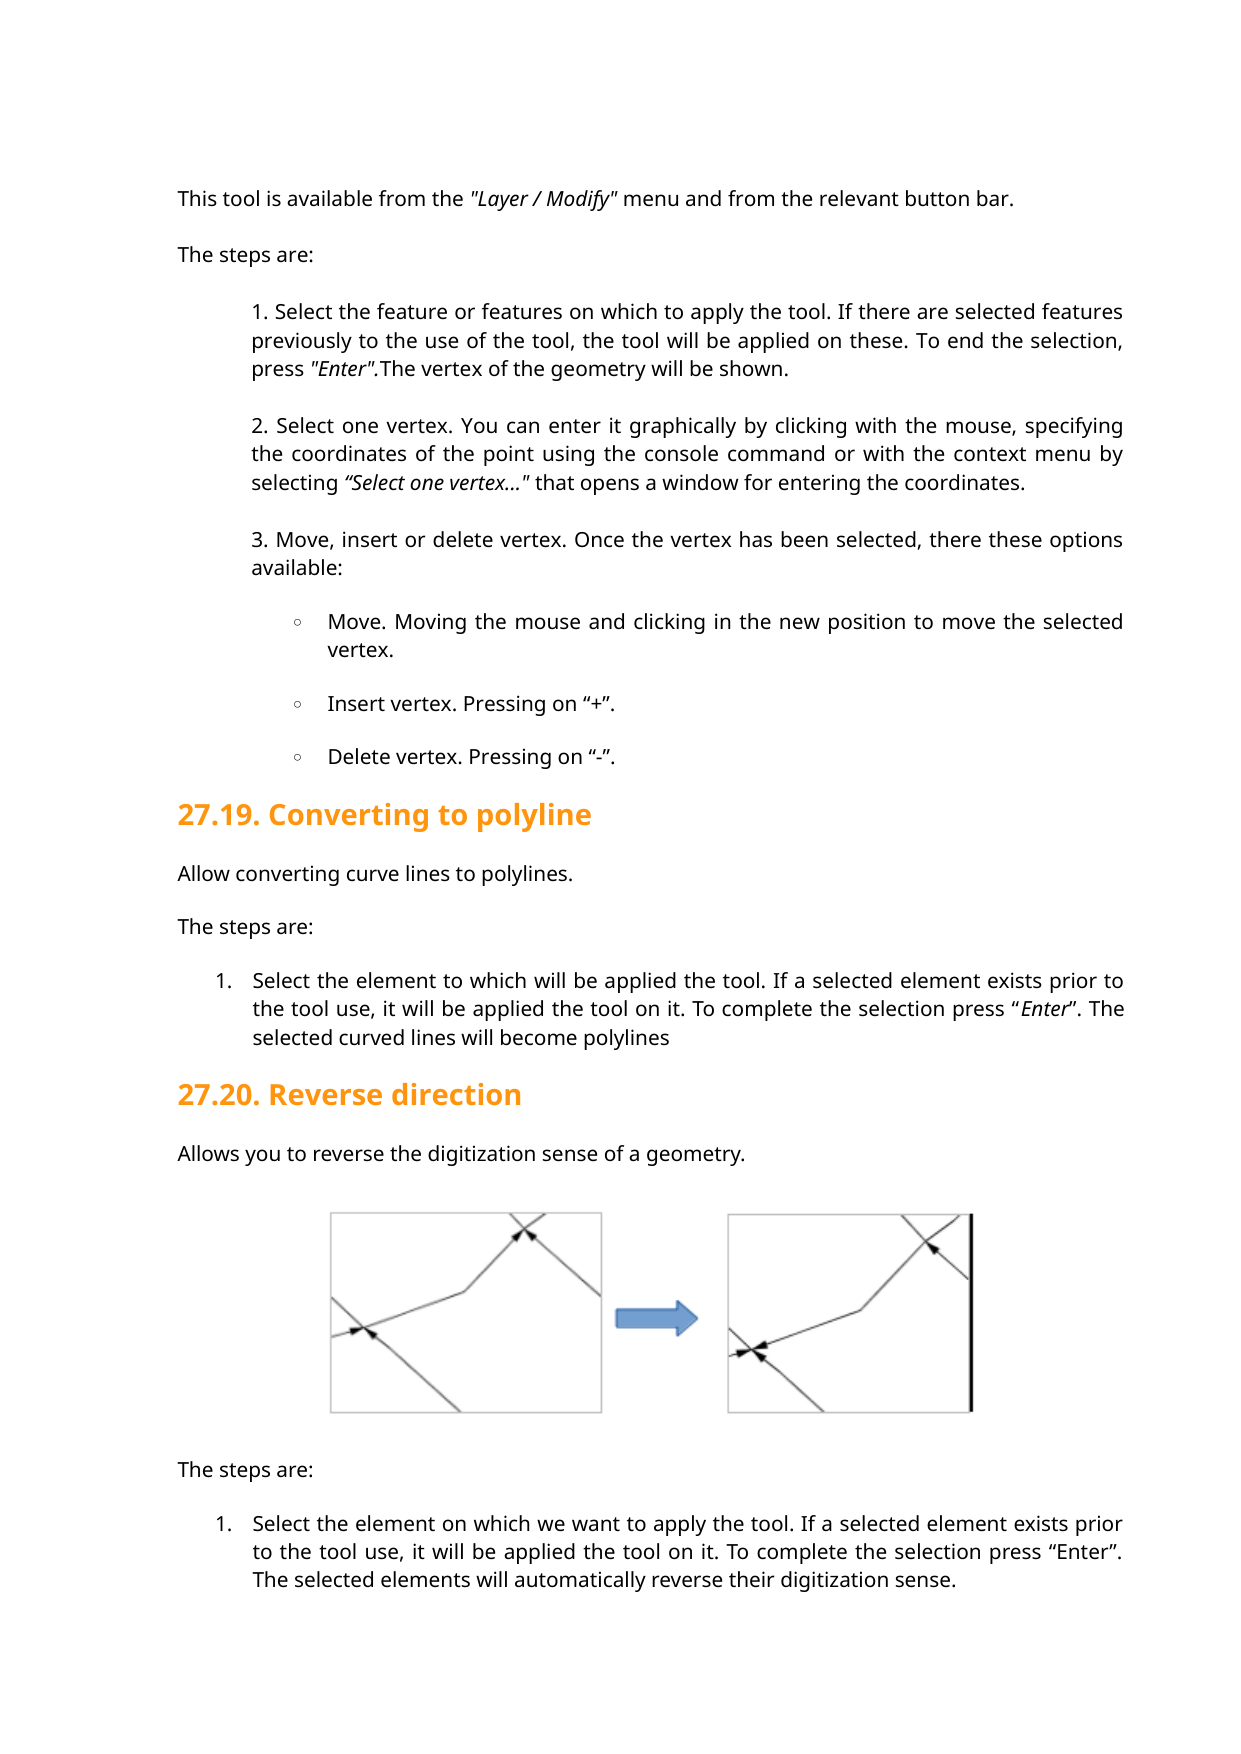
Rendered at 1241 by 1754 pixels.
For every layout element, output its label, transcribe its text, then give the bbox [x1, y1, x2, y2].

text 2. Select one vertex. You can enter it graphically by clicking with the mouse, specifying the coordinates of the point using the console command or with the context menu by selecting “Select one vertex..." that opens a window for entering the coordinates. [251, 411, 1125, 496]
list Move. Moving the mouse and clicking in the new position to move the selected vertex. [290, 607, 1125, 664]
list Delete vertex. Pressing on “-”. [290, 742, 1125, 771]
text Allows you to reverse the digitization sense of a geometry. [177, 1139, 1125, 1168]
text The steps are: [177, 1455, 1125, 1484]
list Insert vertex. Pressing on “+”. [290, 689, 1125, 717]
text The steps are: [177, 912, 1125, 941]
text Allow converting curve lines to polylines. [177, 859, 1125, 887]
subtitle 27.19. Converting to polyline [177, 794, 1125, 834]
text This tool is available from the "Layer / Modify" menu and from the relevant button bar. [177, 184, 1125, 241]
subtitle 27.20. Reverse direction [177, 1075, 1125, 1114]
text The steps are: [177, 241, 1125, 269]
text 3. Move, insert or delete vertex. Once the vertex has been selected, there these options available: [251, 525, 1125, 582]
picture [299, 1192, 1003, 1431]
text 1. Select the feature or features on which to apply the tool. If there are selected features previously to the use of the tool, the tool will be applied on these. To end the selection, press "Enter".The vertex of the geometry will be shown. [251, 297, 1125, 383]
list Select the element on which we want to apply the tool. If a selected element exists prior to the tool use, it will be applied the tool on it. To complete the selection press “Enter”. The selected elements will automatically reverse their digitization sense. [215, 1509, 1125, 1594]
list Select the element to which will be applied the tool. If a selected element exists prior to the tool use, it will be applied the tool on it. To complete the selection press “Enter”. The selected curved lines will become polylines [215, 966, 1125, 1051]
